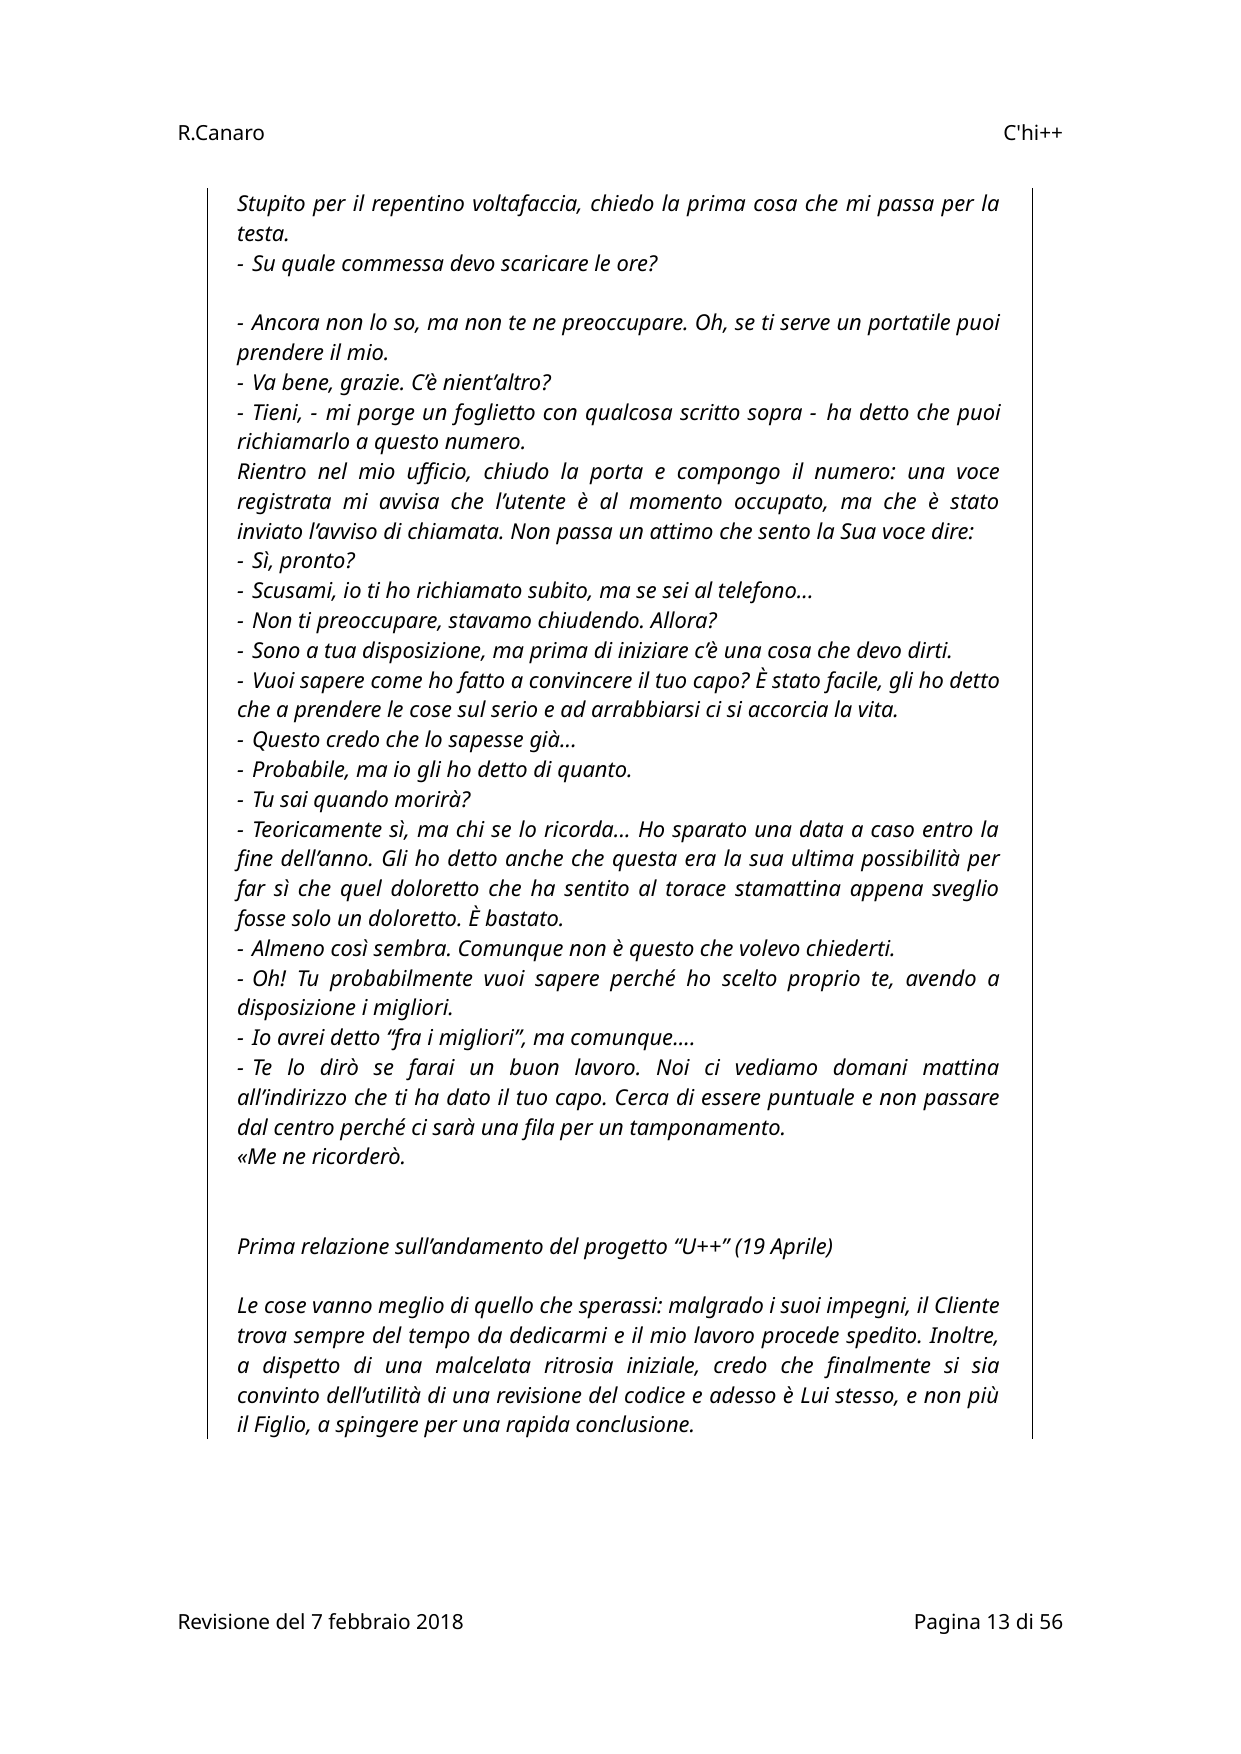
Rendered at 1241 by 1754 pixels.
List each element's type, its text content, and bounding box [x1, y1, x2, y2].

text - Scusami, io ti ho richiamato subito, ma se sei al telefono... [208, 575, 1032, 605]
text «Me ne ricorderò. [208, 1141, 1032, 1171]
text - Probabile, ma io gli ho detto di quanto. [208, 754, 1032, 784]
text - Va bene, grazie. C’è nient’altro? [208, 367, 1032, 396]
text Stupito per il repentino voltafaccia, chiedo la prima cosa che mi passa per la testa. [208, 188, 1032, 247]
text Le cose vanno meglio di quello che sperassi: malgrado i suoi impegni, il Cliente trova sempre del tempo da dedicarmi e il mio lavoro procede spedito. Inoltre, a dispetto di una malcelata ritrosia iniziale, credo che finalmente si sia convinto dell’utilità di una revisione del codice e adesso è Lui stesso, e non più il Figlio, a spingere per una rapida conclusione. [208, 1290, 1032, 1439]
text - Sono a tua disposizione, ma prima di iniziare c’è una cosa che devo dirti. [208, 635, 1032, 664]
text - Non ti preoccupare, stavamo chiudendo. Allora? [208, 605, 1032, 635]
text - Ancora non lo so, ma non te ne preoccupare. Oh, se ti serve un portatile puoi prendere il mio. [208, 307, 1032, 367]
text - Te lo dirò se farai un buon lavoro. Noi ci vediamo domani mattina all’indirizzo che ti ha dato il tuo capo. Cerca di essere puntuale e non passare dal centro perché ci sarà una fila per un tamponamento. [208, 1052, 1032, 1141]
text - Vuoi sapere come ho fatto a convincere il tuo capo? È stato facile, gli ho detto che a prendere le cose sul serio e ad arrabbiarsi ci si accorcia la vita. [208, 664, 1032, 724]
text - Almeno così sembra. Comunque non è questo che volevo chiederti. [208, 933, 1032, 962]
text - Io avrei detto “fra i migliori”, ma comunque.... [208, 1022, 1032, 1052]
text - Su quale commessa devo scaricare le ore? [208, 247, 1032, 277]
text Rientro nel mio ufficio, chiudo la porta e compongo il numero: una voce registrata mi avvisa che l’utente è al momento occupato, ma che è stato inviato l’avviso di chiamata. Non passa un attimo che sento la Sua voce dire: [208, 456, 1032, 545]
text - Sì, pronto? [208, 545, 1032, 575]
text - Questo credo che lo sapesse già... [208, 724, 1032, 754]
text - Tu sai quando morirà? [208, 784, 1032, 813]
text - Oh! Tu probabilmente vuoi sapere perché ho scelto proprio te, avendo a disposizione i migliori. [208, 962, 1032, 1022]
text - Tieni, - mi porge un foglietto con qualcosa scritto sopra - ha detto che puoi richiamarlo a questo numero. [208, 396, 1032, 456]
text - Teoricamente sì, ma chi se lo ricorda... Ho sparato una data a caso entro la fine dell’anno. Gli ho detto anche che questa era la sua ultima possibilità per far sì che quel doloretto che ha sentito al torace stamattina appena sveglio fosse solo un doloretto. È bastato. [208, 813, 1032, 933]
text Prima relazione sull’andamento del progetto “U++” (19 Aprile) [208, 1231, 1032, 1260]
